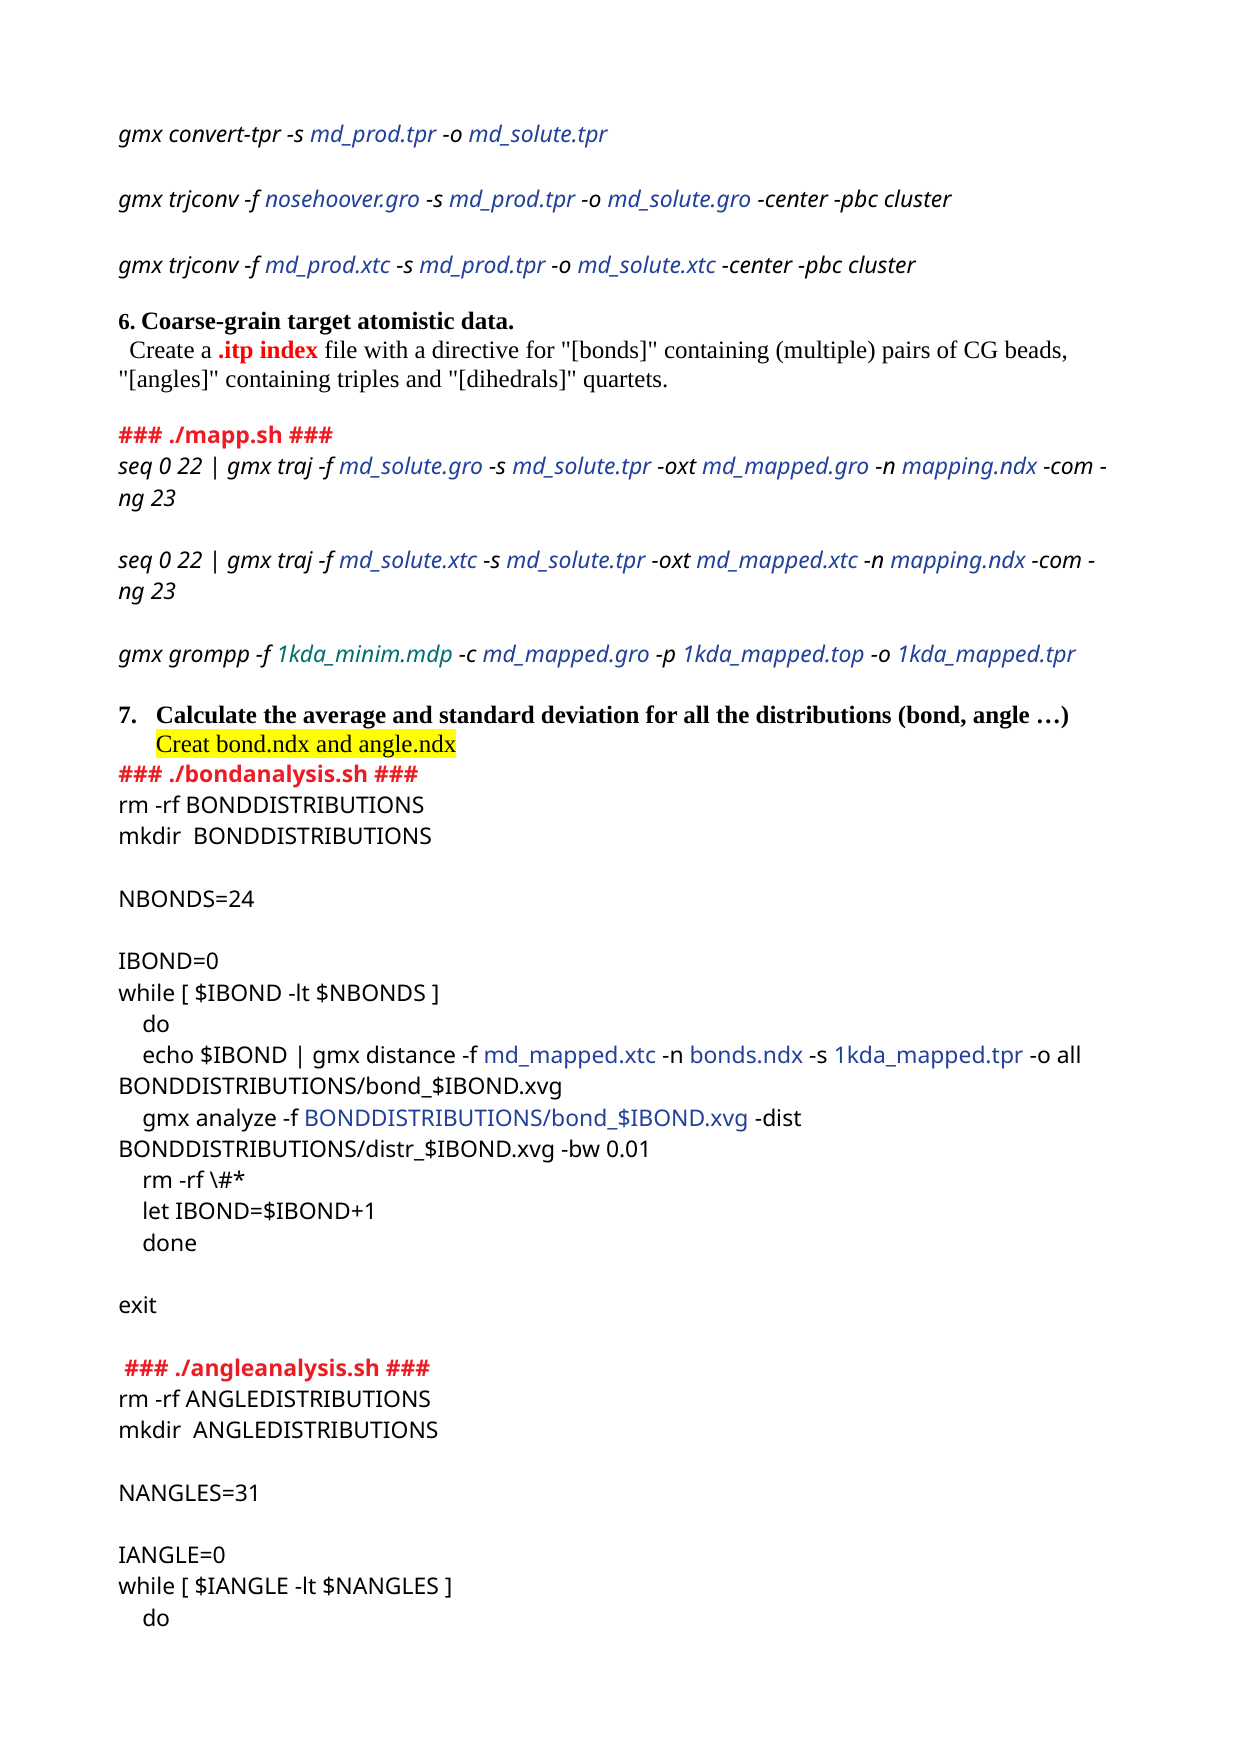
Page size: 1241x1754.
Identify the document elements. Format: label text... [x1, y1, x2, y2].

list Creat bond.ndx and angle.ndx [156, 729, 1122, 758]
text NANGLES=31 [118, 1476, 1122, 1508]
text mkdir BONDDISTRIBUTIONS [118, 820, 1122, 851]
text seq 0 22 | gmx traj -f md_solute.gro -s md_solute.tpr -oxt md_mapped.gro -n mapping.ndx -com -ng 23 [118, 450, 1122, 513]
text while [ $IBOND -lt $NBONDS ] [118, 976, 1122, 1008]
text while [ $IANGLE -lt $NANGLES ] [118, 1570, 1122, 1601]
text seq 0 22 | gmx traj -f md_solute.xtc -s md_solute.tpr -oxt md_mapped.xtc -n mapping.ndx -com -ng 23 [118, 544, 1122, 606]
text exit [118, 1289, 1122, 1320]
text ### ./angleanalysis.sh ### [118, 1351, 1122, 1383]
text rm -rf ANGLEDISTRIBUTIONS [118, 1383, 1122, 1414]
text rm -rf BONDDISTRIBUTIONS [118, 789, 1122, 820]
text IBOND=0 [118, 945, 1122, 976]
text NBONDS=24 [118, 883, 1122, 914]
text echo $IBOND | gmx distance -f md_mapped.xtc -n bonds.ndx -s 1kda_mapped.tpr -o all BONDDISTRIBUTIONS/bond_$IBOND.xvg [118, 1039, 1122, 1101]
text mkdir ANGLEDISTRIBUTIONS [118, 1414, 1122, 1445]
text 6. Coarse-grain target atomistic data. [118, 306, 1122, 335]
list gmx trjconv -f md_prod.xtc -s md_prod.tpr -o md_solute.xtc -center -pbc cluster [118, 249, 1122, 280]
list Calculate the average and standard deviation for all the distributions (bond, angle …) [118, 700, 1122, 729]
text ### ./bondanalysis.sh ### [118, 758, 1122, 789]
text gmx grompp -f 1kda_minim.mdp -c md_mapped.gro -p 1kda_mapped.top -o 1kda_mapped.tpr [118, 638, 1122, 669]
list gmx convert-tpr -s md_prod.tpr -o md_solute.tpr [118, 118, 1122, 149]
text done [118, 1226, 1122, 1258]
text rm -rf \#* [118, 1164, 1122, 1195]
text let IBOND=$IBOND+1 [118, 1195, 1122, 1226]
text Create a .itp index file with a directive for "[bonds]" containing (multiple) pairs of CG beads, "[angles]" containing triples and "[dihedrals]" quartets. [118, 335, 1122, 393]
text gmx analyze -f BONDDISTRIBUTIONS/bond_$IBOND.xvg -dist BONDDISTRIBUTIONS/distr_$IBOND.xvg -bw 0.01 [118, 1101, 1122, 1164]
text do [118, 1008, 1122, 1039]
text IANGLE=0 [118, 1539, 1122, 1570]
text do [118, 1601, 1122, 1633]
text ### ./mapp.sh ### [118, 419, 1122, 450]
list gmx trjconv -f nosehoover.gro -s md_prod.tpr -o md_solute.gro -center -pbc cluster [118, 183, 1122, 215]
